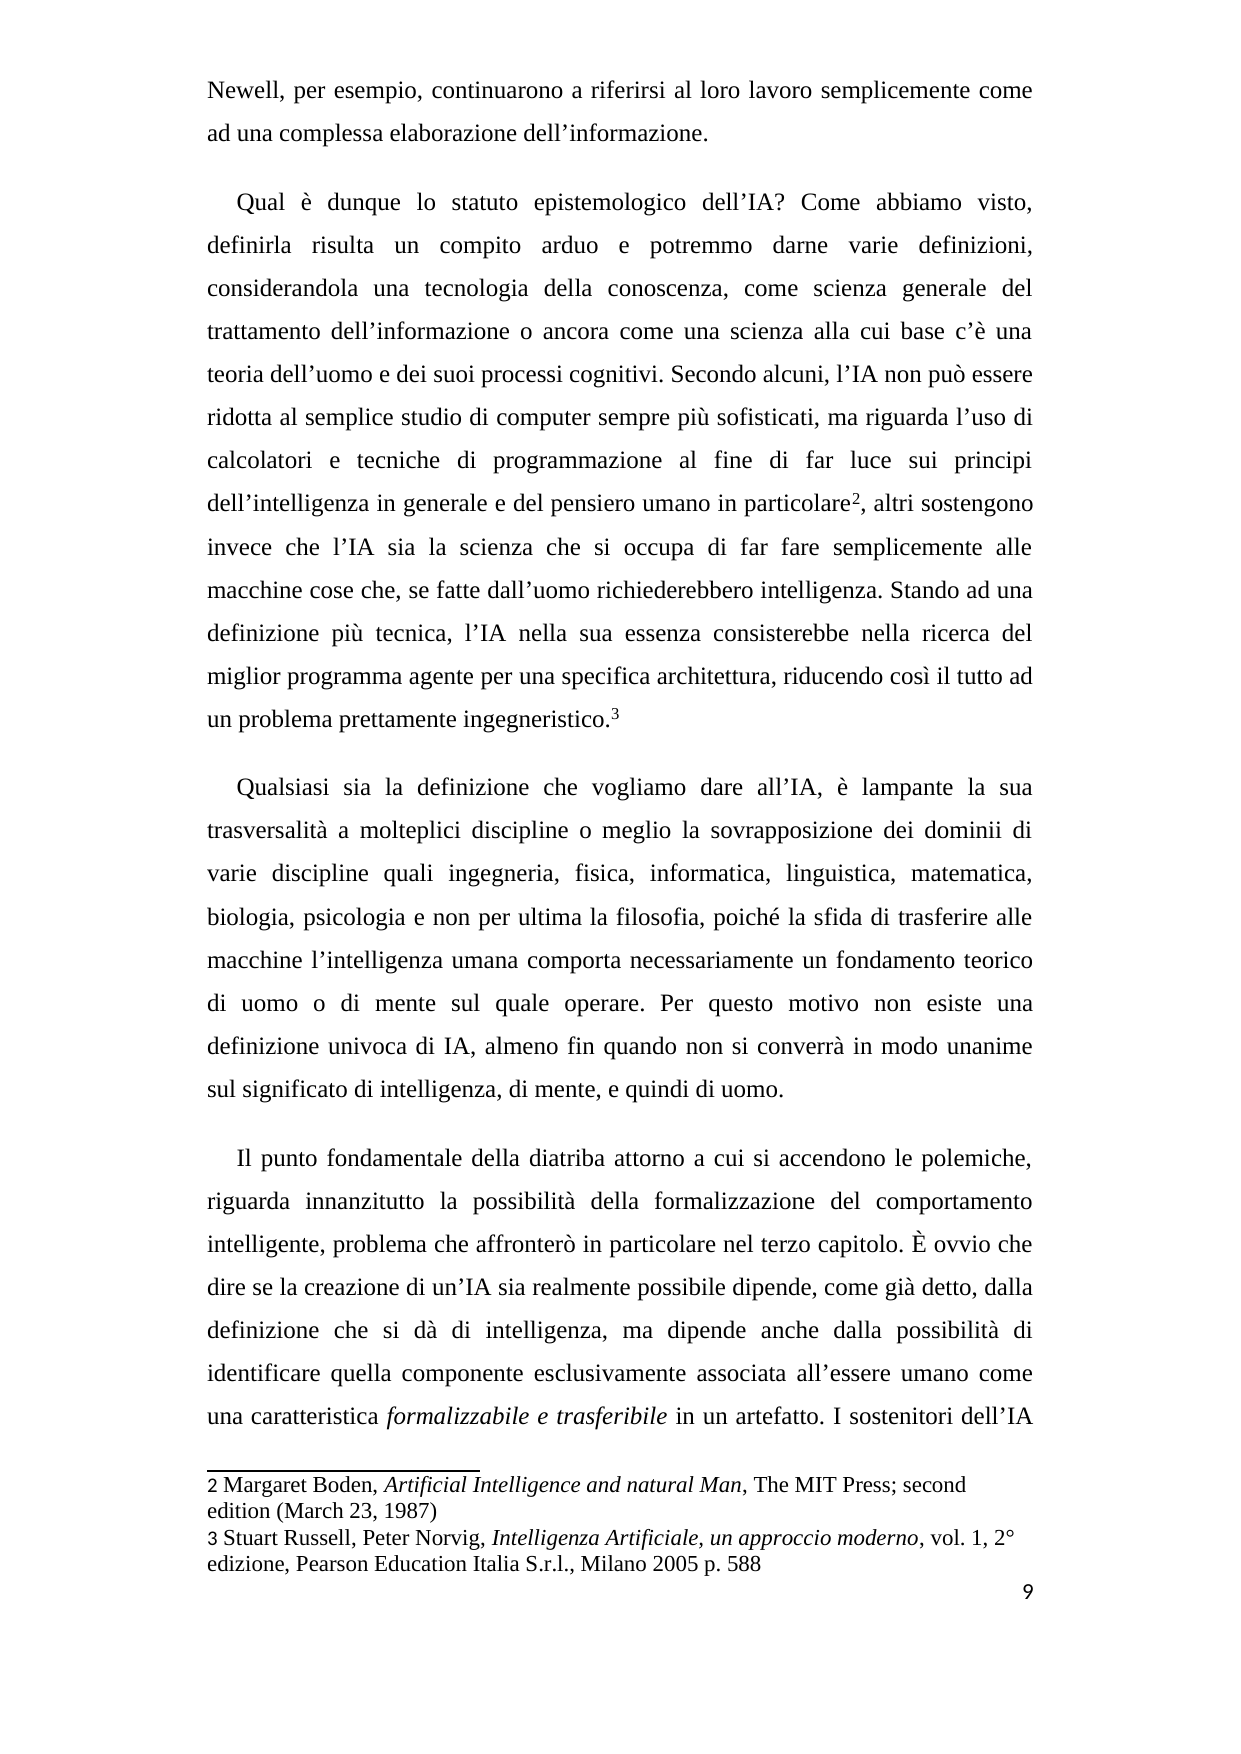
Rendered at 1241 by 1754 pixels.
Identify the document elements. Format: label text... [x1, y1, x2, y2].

text Qualsiasi sia la definizione che vogliamo dare all’IA, è lampante la sua trasversalità a molteplici discipline o meglio la sovrapposizione dei dominii di varie discipline quali ingegneria, fisica, informatica, linguistica, matematica, biologia, psicologia e non per ultima la filosofia, poiché la sfida di trasferire alle macchine l’intelligenza umana comporta necessariamente un fondamento teorico di uomo o di mente sul quale operare. Per questo motivo non esiste una definizione univoca di IA, almeno fin quando non si converrà in modo unanime sul significato di intelligenza, di mente, e quindi di uomo. [207, 772, 1033, 1103]
text Stuart Russell, Peter Norvig, Intelligenza Artificiale, un approccio moderno, vol. 1, 2° edizione, Pearson Education Italia S.r.l., Milano 2005 p. 588 [207, 1524, 1033, 1577]
text Il punto fondamentale della diatriba attorno a cui si accendono le polemiche, riguarda innanzitutto la possibilità della formalizzazione del comportamento intelligente, problema che affronterò in particolare nel terzo capitolo. È ovvio che dire se la creazione di un’IA sia realmente possibile dipende, come già detto, dalla definizione che si dà di intelligenza, ma dipende anche dalla possibilità di identificare quella componente esclusivamente associata all’essere umano come una caratteristica formalizzabile e trasferibile in un artefatto. I sostenitori dell’IA [207, 1143, 1033, 1430]
text Margaret Boden, Artificial Intelligence and natural Man, The MIT Press; second edition (March 23, 1987) [207, 1471, 1033, 1524]
text Qual è dunque lo statuto epistemologico dell’IA? Come abbiamo visto, definirla risulta un compito arduo e potremmo darne varie definizioni, considerandola una tecnologia della conoscenza, come scienza generale del trattamento dell’informazione o ancora come una scienza alla cui base c’è una teoria dell’uomo e dei suoi processi cognitivi. Secondo alcuni, l’IA non può essere ridotta al semplice studio di computer sempre più sofisticati, ma riguarda l’uso di calcolatori e tecniche di programmazione al fine di far luce sui principi dell’intelligenza in generale e del pensiero umano in particolare, altri sostengono invece che l’IA sia la scienza che si occupa di far fare semplicemente alle macchine cose che, se fatte dall’uomo richiederebbero intelligenza. Stando ad una definizione più tecnica, l’IA nella sua essenza consisterebbe nella ricerca del miglior programma agente per una specifica architettura, riducendo così il tutto ad un problema prettamente ingegneristico. [207, 187, 1033, 733]
text Newell, per esempio, continuarono a riferirsi al loro lavoro semplicemente come ad una complessa elaborazione dell’informazione. [207, 75, 1033, 147]
